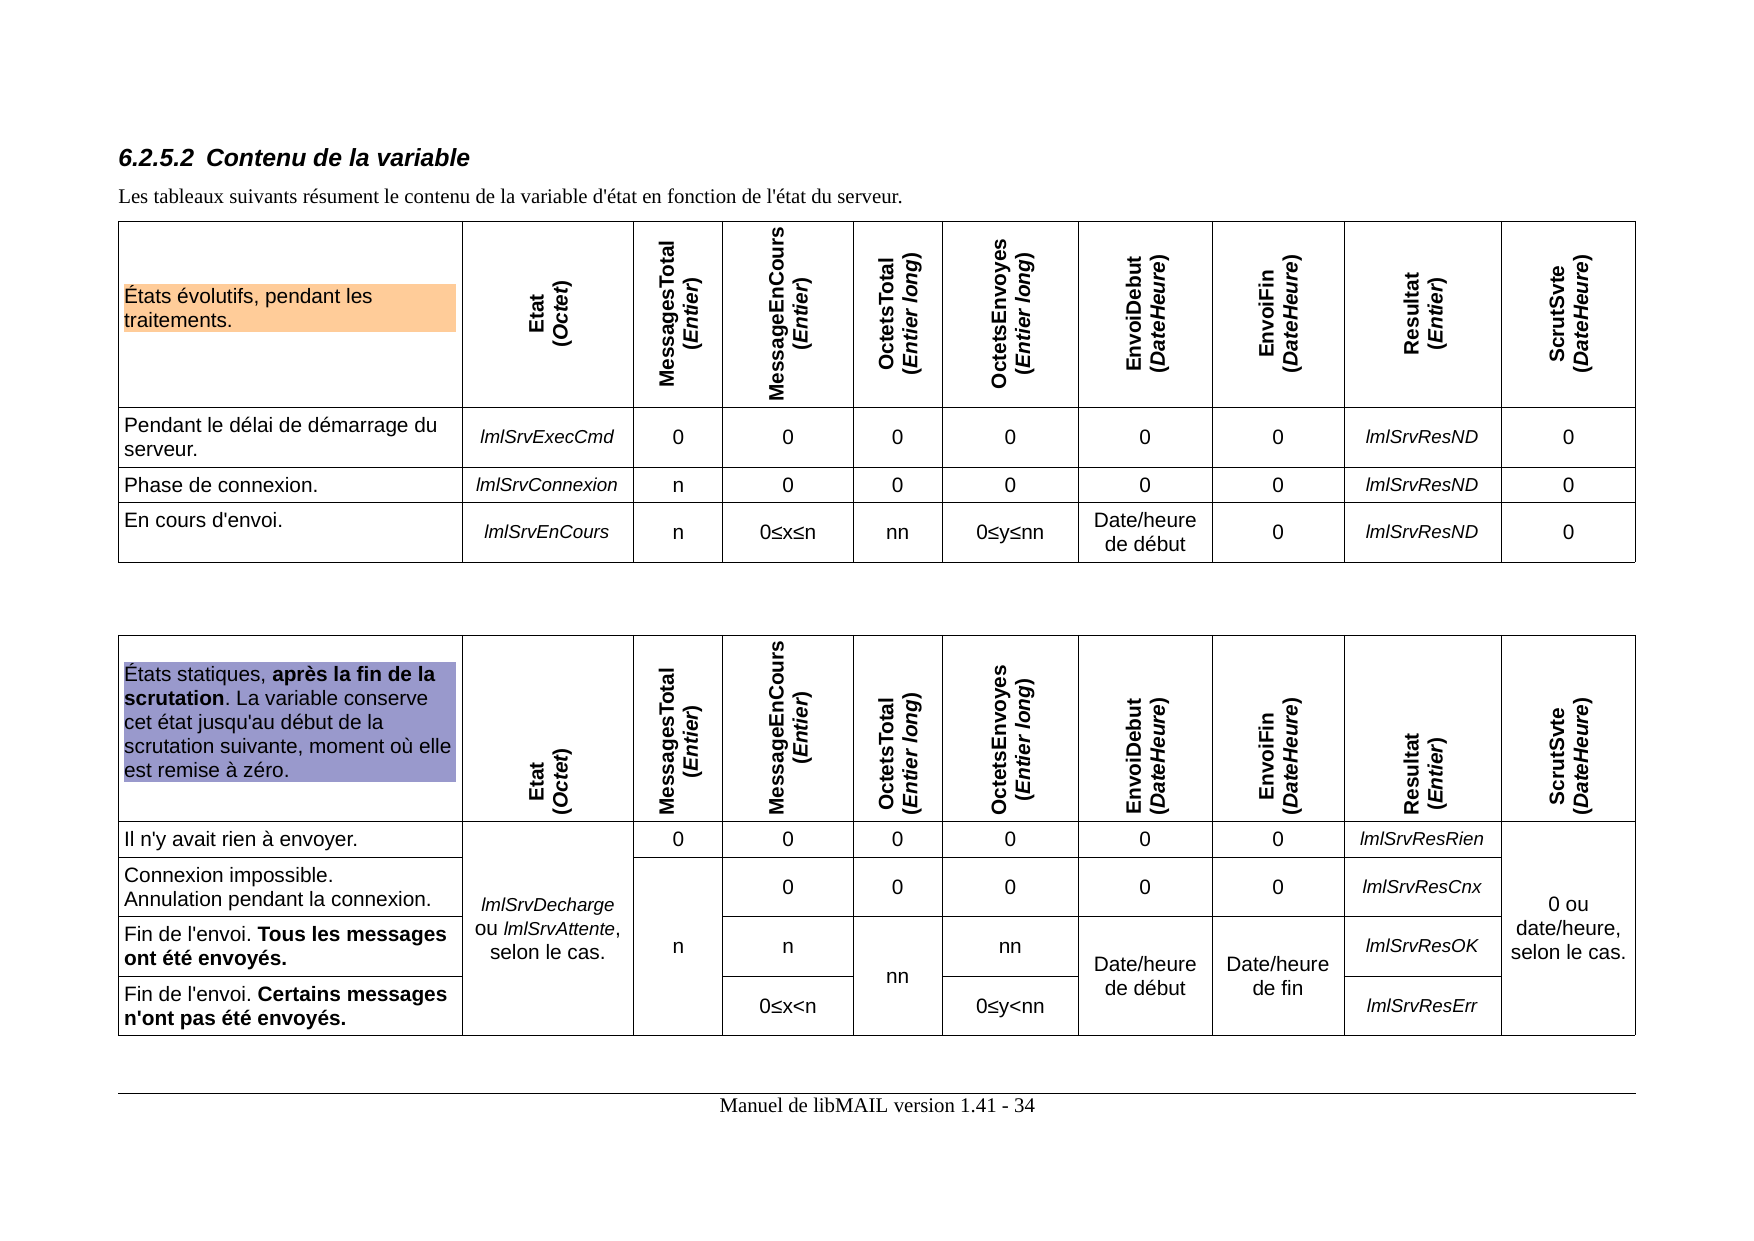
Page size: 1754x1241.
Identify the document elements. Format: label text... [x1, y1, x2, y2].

table_cell 0 [943, 858, 1078, 916]
table_cell lmlSrvResErr [1345, 977, 1501, 1035]
table_cell Pendant le délai de démarrage du serveur. [119, 408, 462, 467]
table_cell 0 [723, 408, 853, 467]
table_cell lmlSrvResND [1345, 503, 1501, 562]
table_cell 0 [723, 822, 853, 857]
table_header Etat (Octet) [463, 636, 633, 821]
table_cell Connexion impossible. Annulation pendant la connexion. [119, 858, 462, 916]
table_cell 0 ou date/heure, selon le cas. [1502, 822, 1635, 1035]
table_cell 0 [1213, 503, 1344, 562]
table_cell En cours d'envoi. [119, 503, 462, 562]
table_cell 0 [1079, 408, 1212, 467]
table_header EnvoiDebut (DateHeure) [1079, 636, 1212, 821]
table_header États évolutifs, pendant les traitements. [119, 222, 462, 407]
table_cell n [634, 503, 722, 562]
table_cell 0 [1213, 858, 1344, 916]
table_cell lmlSrvResRien [1345, 822, 1501, 857]
table_cell Date/heure de début [1079, 503, 1212, 562]
table_cell Fin de l'envoi. Tous les messages ont été envoyés. [119, 917, 462, 976]
text Les tableaux suivants résument le contenu de la variable d'état en fonction de l'état du serveur. [118, 184, 1636, 208]
table_cell n [634, 858, 722, 1035]
table_header MessagesTotal (Entier) [634, 636, 722, 821]
table_cell 0 [854, 468, 942, 502]
table_header OctetsEnvoyes (Entier long) [943, 222, 1078, 407]
table_cell nn [854, 503, 942, 562]
table_cell lmlSrvExecCmd [463, 408, 633, 467]
table_cell 0 [1079, 858, 1212, 916]
table_header EnvoiFin (DateHeure) [1213, 222, 1344, 407]
table_cell nn [943, 917, 1078, 976]
table_header Etat (Octet) [463, 222, 633, 407]
table_cell lmlSrvConnexion [463, 468, 633, 502]
table_header MessagesTotal (Entier) [634, 222, 722, 407]
table_cell Date/heure de début [1079, 917, 1212, 1035]
table_header MessageEnCours (Entier) [723, 636, 853, 821]
table_header États statiques, après la fin de la scrutation. La variable conserve cet état jusqu'au début de la scrutation suivante, moment où elle est remise à zéro. [119, 636, 462, 821]
table_cell 0 [1502, 468, 1635, 502]
table_cell 0 [1213, 408, 1344, 467]
table_cell 0 [1079, 822, 1212, 857]
table_header EnvoiDebut (DateHeure) [1079, 222, 1212, 407]
table_cell 0 [723, 468, 853, 502]
table_cell lmlSrvResOK [1345, 917, 1501, 976]
table_cell n [723, 917, 853, 976]
table_cell 0≤x≤n [723, 503, 853, 562]
table_cell 0 [1502, 408, 1635, 467]
table_header EnvoiFin (DateHeure) [1213, 636, 1344, 821]
table_cell lmlSrvResND [1345, 408, 1501, 467]
table_cell lmlSrvResND [1345, 468, 1501, 502]
subtitle Contenu de la variable [118, 143, 1636, 172]
table_cell lmlSrvResCnx [1345, 858, 1501, 916]
table_header Resultat (Entier) [1345, 222, 1501, 407]
table_cell 0≤x<n [723, 977, 853, 1035]
table_cell 0 [854, 822, 942, 857]
table_header ScrutSvte (DateHeure) [1502, 636, 1635, 821]
table_cell 0 [943, 408, 1078, 467]
table_header ScrutSvte (DateHeure) [1502, 222, 1635, 407]
table_cell lmlSrvDecharge ou lmlSrvAttente, selon le cas. [463, 822, 633, 1035]
table_cell 0 [723, 858, 853, 916]
table_cell 0 [854, 858, 942, 916]
table_cell Date/heure de fin [1213, 917, 1344, 1035]
table_cell nn [854, 917, 942, 1035]
table_cell 0≤y<nn [943, 977, 1078, 1035]
table_cell 0 [1213, 822, 1344, 857]
table_cell Phase de connexion. [119, 468, 462, 502]
table_header MessageEnCours (Entier) [723, 222, 853, 407]
table_cell 0 [634, 822, 722, 857]
table_cell lmlSrvEnCours [463, 503, 633, 562]
table_cell Il n'y avait rien à envoyer. [119, 822, 462, 857]
table_header OctetsEnvoyes (Entier long) [943, 636, 1078, 821]
table_header OctetsTotal (Entier long) [854, 222, 942, 407]
table_cell n [634, 468, 722, 502]
table_cell 0 [854, 408, 942, 467]
table_header Resultat (Entier) [1345, 636, 1501, 821]
table_header OctetsTotal (Entier long) [854, 636, 942, 821]
table_cell 0 [943, 822, 1078, 857]
table_cell Fin de l'envoi. Certains messages n'ont pas été envoyés. [119, 977, 462, 1035]
table_cell 0 [1213, 468, 1344, 502]
table_cell 0 [1079, 468, 1212, 502]
table_cell 0 [634, 408, 722, 467]
table_cell 0 [1502, 503, 1635, 562]
table_cell 0 [943, 468, 1078, 502]
table_cell 0≤y≤nn [943, 503, 1078, 562]
